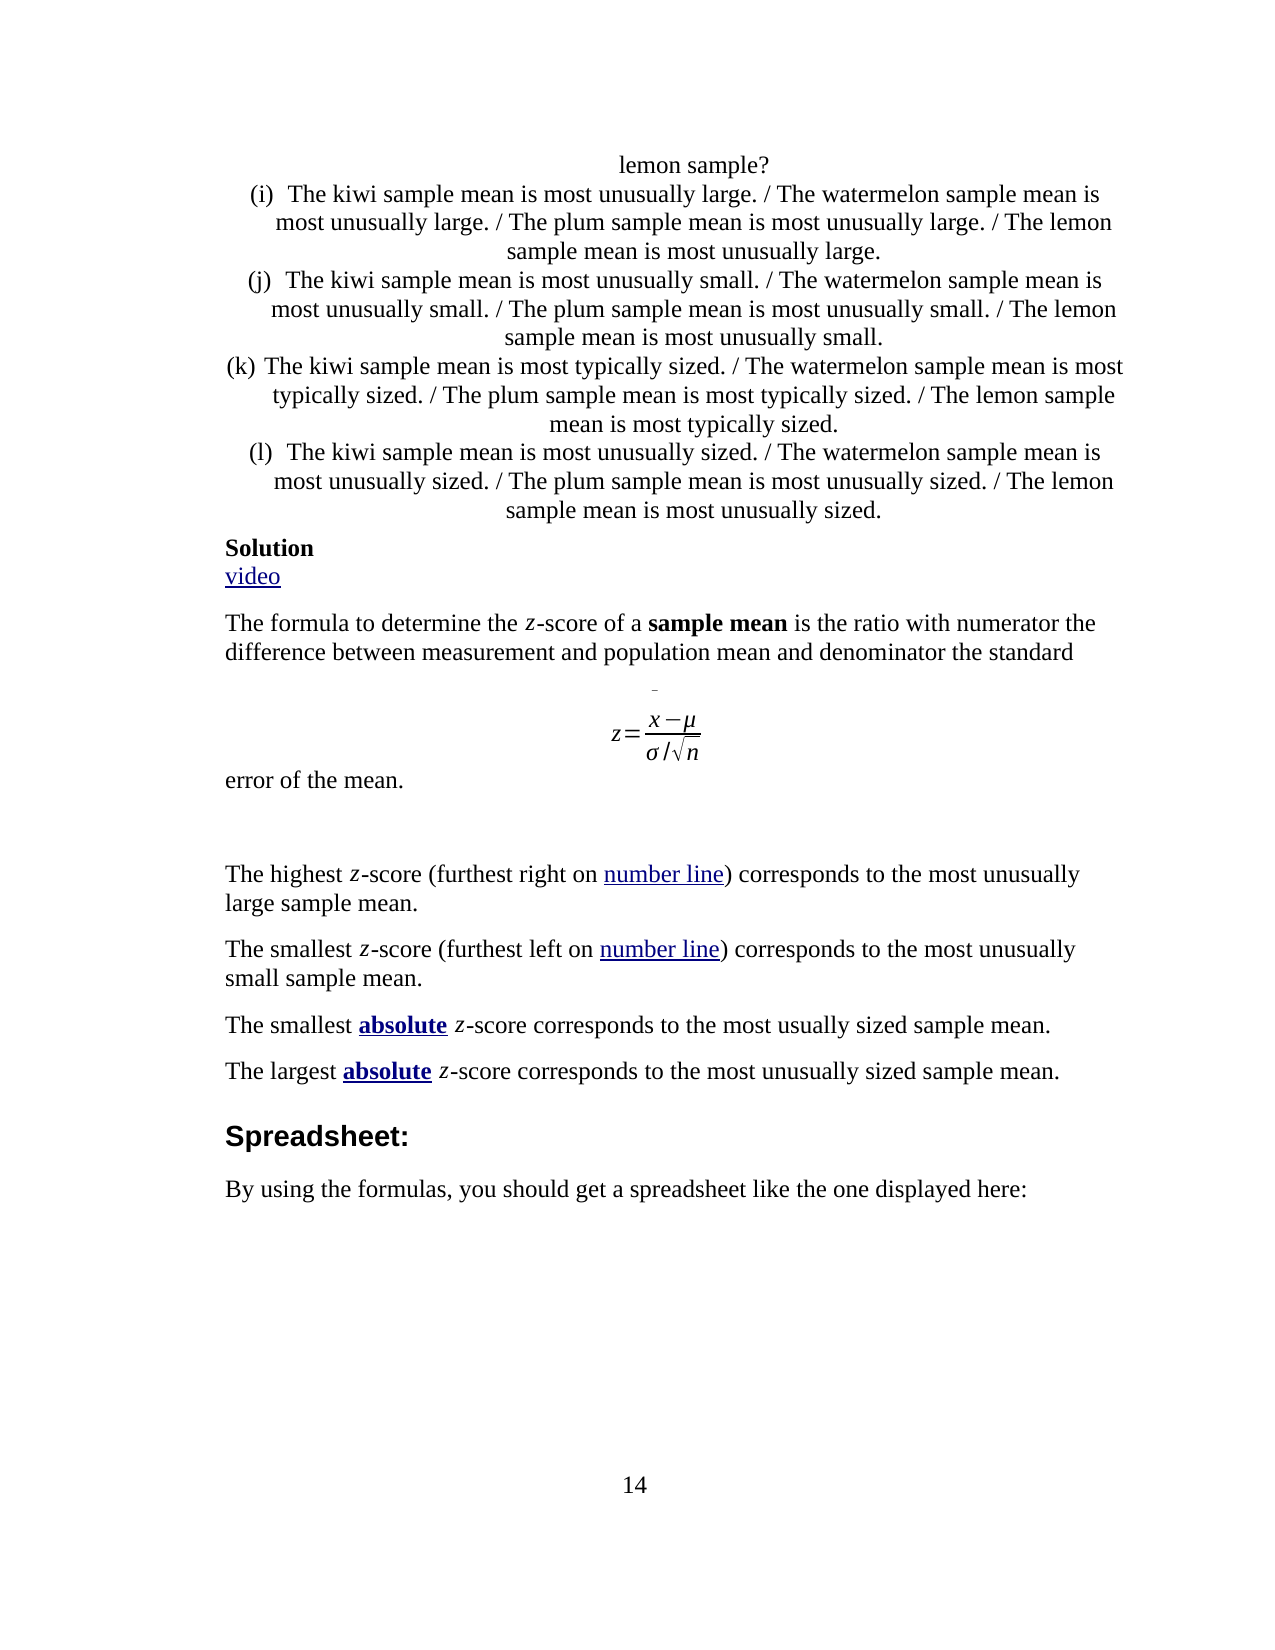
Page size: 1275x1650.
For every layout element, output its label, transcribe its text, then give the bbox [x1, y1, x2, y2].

list The smallest absolute -score corresponds to the most usually sized sample mean. [187, 1010, 1125, 1038]
list By using the formulas, you should get a spreadsheet like the one displayed here: [187, 1174, 1125, 1203]
list Solution video [187, 533, 1125, 590]
list The largest absolute -score corresponds to the most unusually sized sample mean. [187, 1056, 1125, 1085]
subtitle Spreadsheet: [187, 1119, 1125, 1153]
list The kiwi sample mean is most unusually large. / The watermelon sample mean is most unusually large. / The plum sample mean is most unusually large. / The lemon sample mean is most unusually large. [225, 179, 1125, 265]
list The highest -score (furthest right on number line) corresponds to the most unusually large sample mean. [187, 859, 1125, 916]
list lemon sample? [225, 150, 1125, 179]
list The kiwi sample mean is most typically sized. / The watermelon sample mean is most typically sized. / The plum sample mean is most typically sized. / The lemon sample mean is most typically sized. [225, 351, 1125, 437]
list The formula to determine the -score of a sample mean is the ratio with numerator the difference between measurement and population mean and denominator the standard error of the mean. [187, 608, 1125, 794]
list The kiwi sample mean is most unusually small. / The watermelon sample mean is most unusually small. / The plum sample mean is most unusually small. / The lemon sample mean is most unusually small. [225, 265, 1125, 351]
list The smallest -score (furthest left on number line) corresponds to the most unusually small sample mean. [187, 934, 1125, 992]
list The kiwi sample mean is most unusually sized. / The watermelon sample mean is most unusually sized. / The plum sample mean is most unusually sized. / The lemon sample mean is most unusually sized. [225, 437, 1125, 524]
